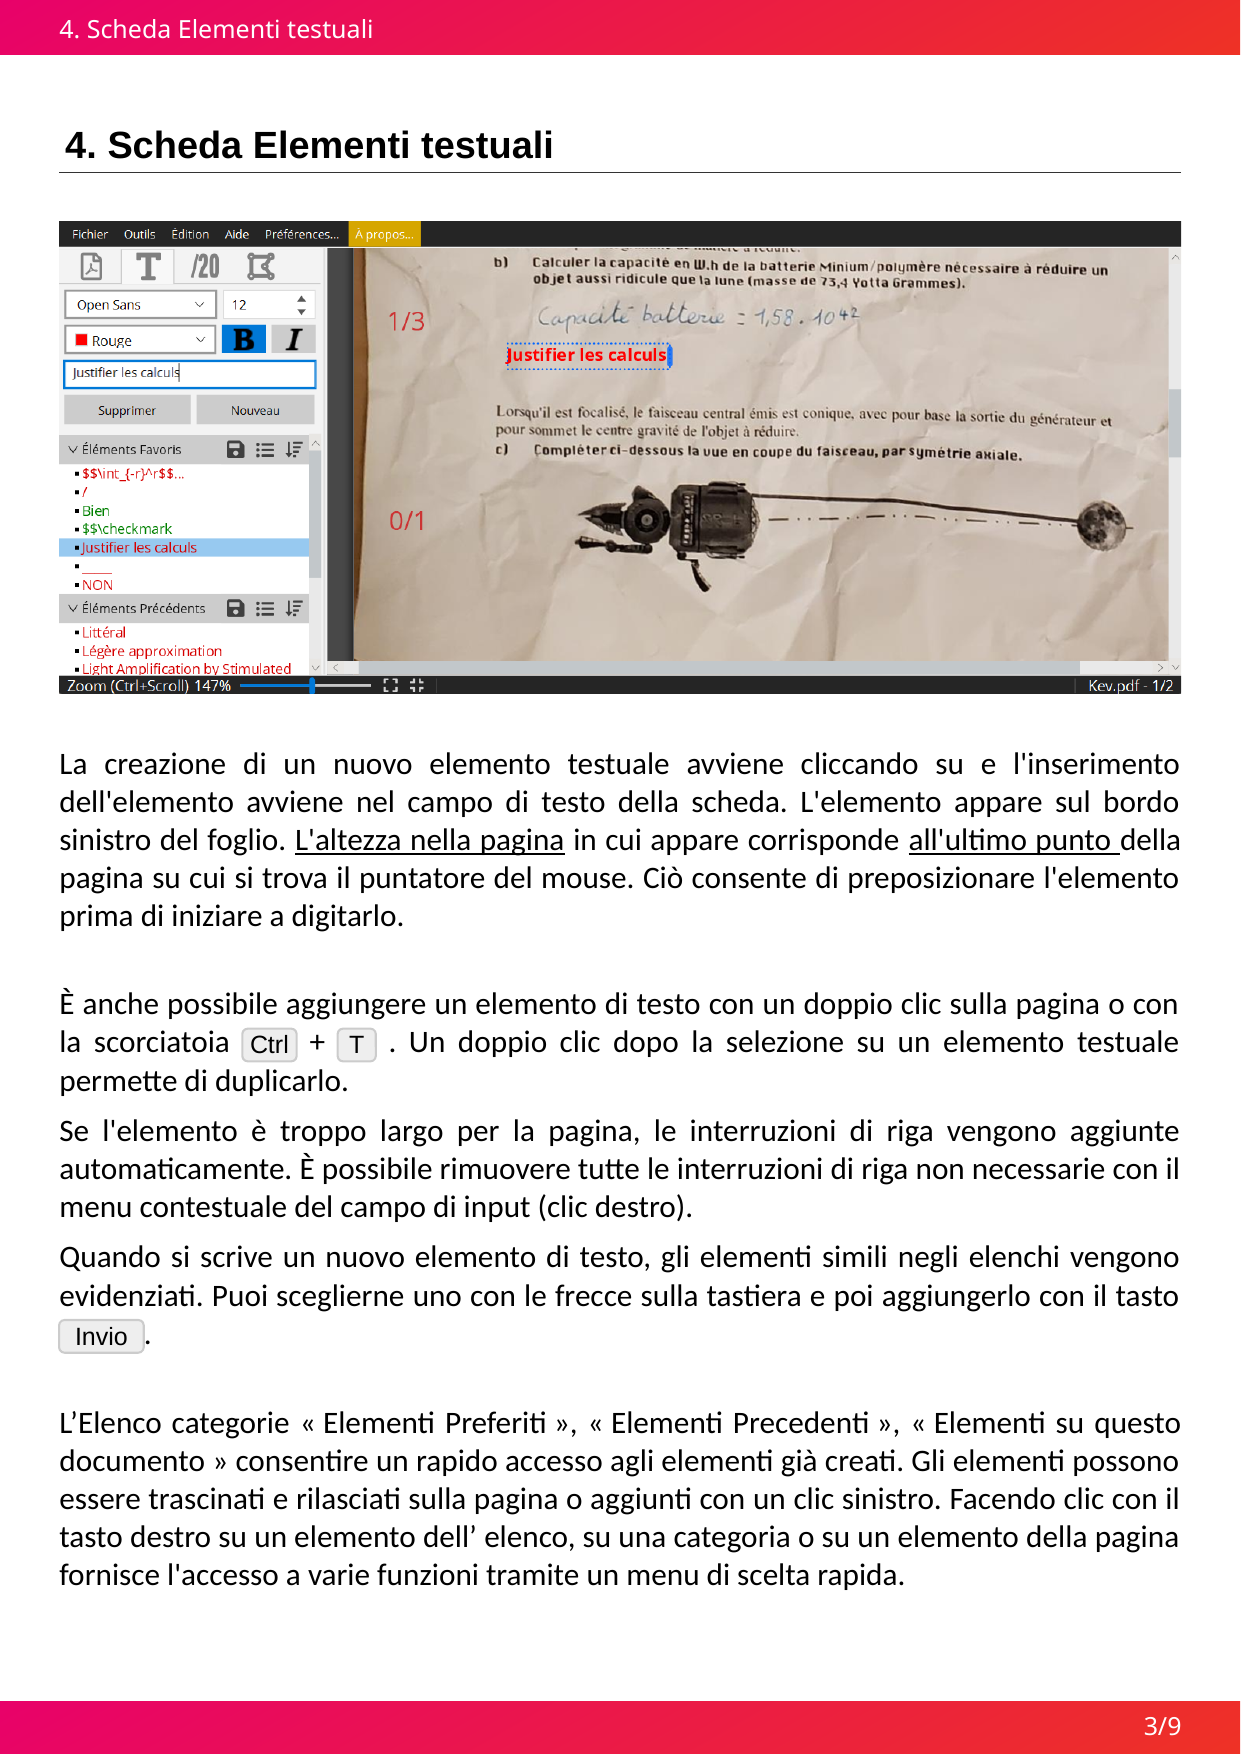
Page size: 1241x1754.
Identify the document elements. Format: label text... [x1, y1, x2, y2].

text Quando si scrive un nuovo elemento di testo, gli elementi simili negli elenchi vengono evidenziati. Puoi sceglierne uno con le frecce sulla tastiera e poi aggiungerlo con il tasto . [59, 1238, 1181, 1353]
text È anche possibile aggiungere un elemento di testo con un doppio clic sulla pagina o con la scorciatoia + . Un doppio clic dopo la selezione su un elemento testuale permette di duplicarlo. [59, 984, 1181, 1099]
subtitle Scheda Elementi testuali [59, 117, 1181, 172]
text La creazione di un nuovo elemento testuale avviene cliccando su e l'inserimento dell'elemento avviene nel campo di testo della scheda. L'elemento appare sul bordo sinistro del foglio. L'altezza nella pagina in cui appare corrisponde all'ultimo punto della pagina su cui si trova il puntatore del mouse. Ciò consente di preposizionare l'elemento prima di iniziare a digitarlo. [59, 744, 1181, 934]
text Se l'elemento è troppo largo per la pagina, le interruzioni di riga vengono aggiunte automaticamente. È possibile rimuovere tutte le interruzioni di riga non necessarie con il menu contestuale del campo di input (clic destro). [59, 1111, 1181, 1226]
picture [59, 221, 1182, 694]
text L’Elenco categorie « Elementi Preferiti », « Elementi Precedenti », « Elementi su questo documento » consentire un rapido accesso agli elementi già creati. Gli elementi possono essere trascinati e rilasciati sulla pagina o aggiunti con un clic sinistro. Facendo clic con il tasto destro su un elemento dell’ elenco, su una categoria o su un elemento della pagina fornisce l'accesso a varie funzioni tramite un menu di scelta rapida. [59, 1403, 1181, 1593]
